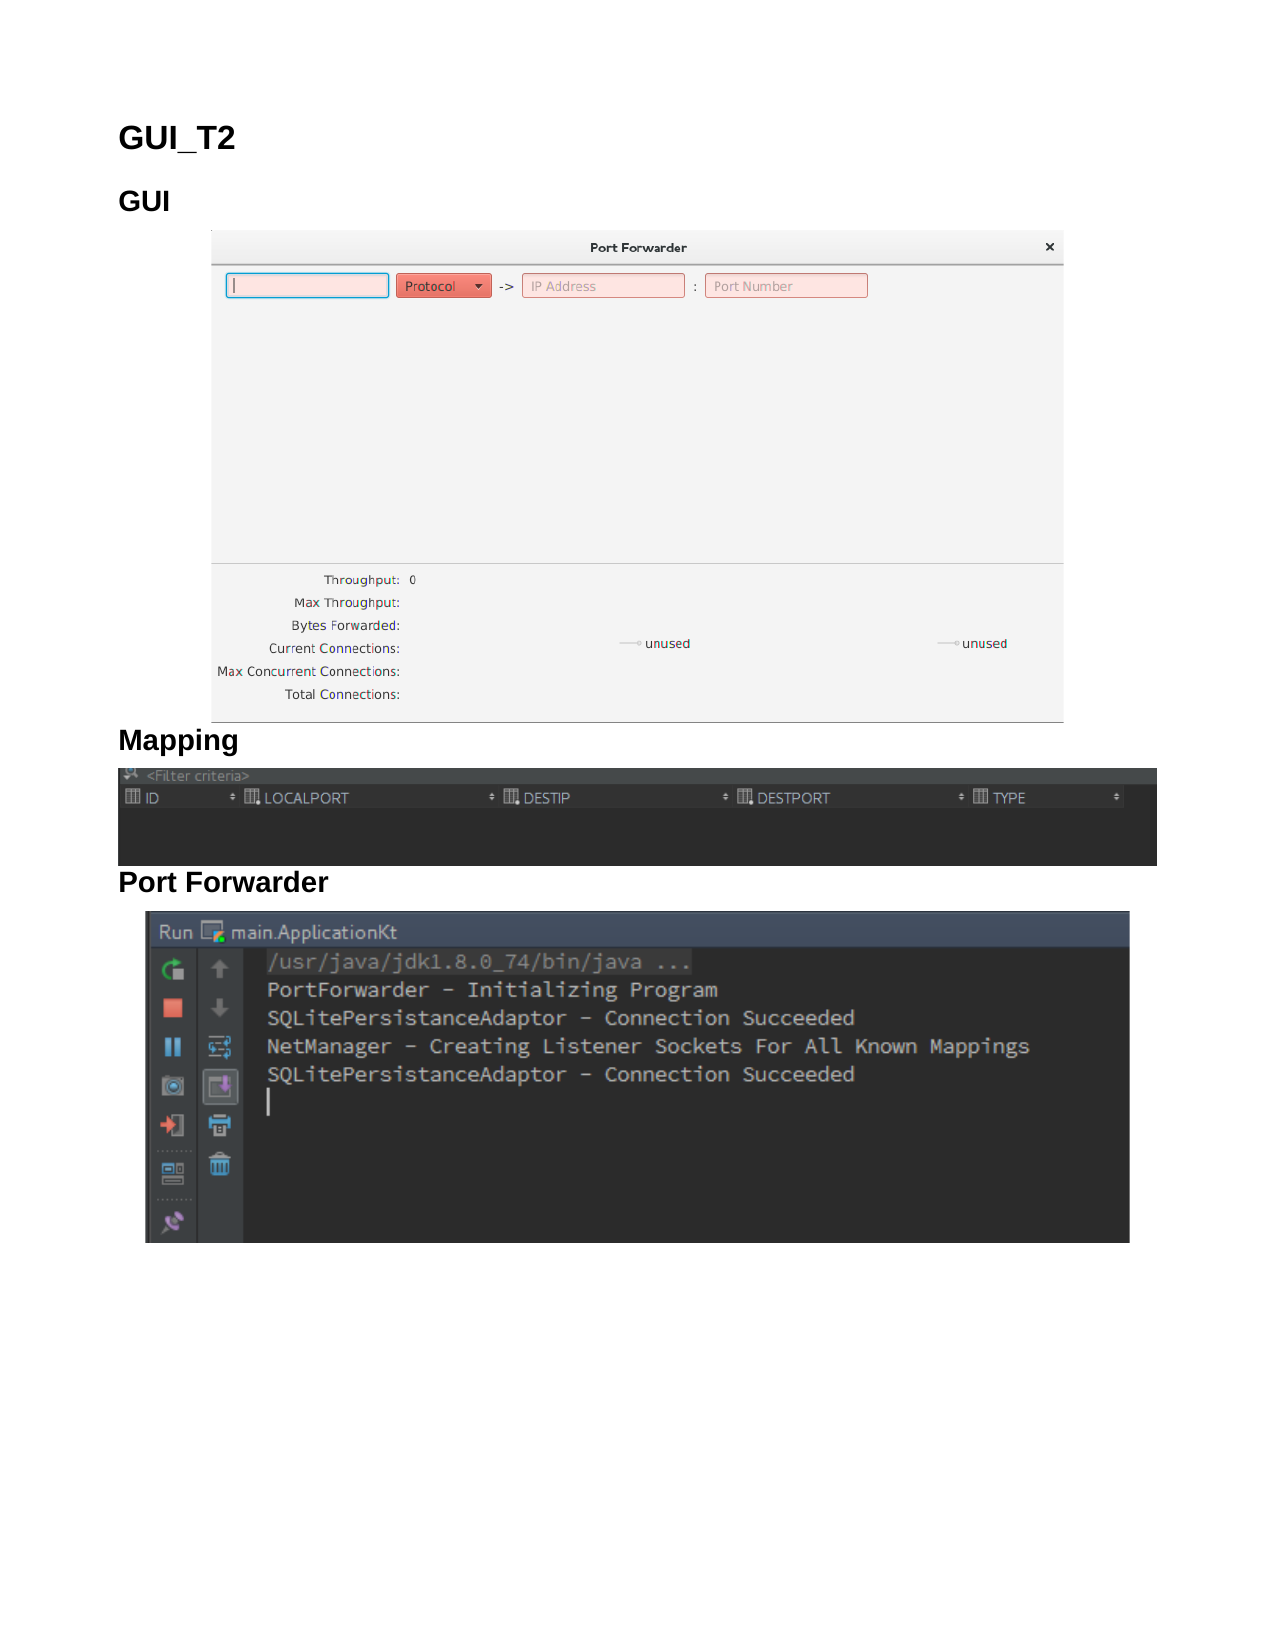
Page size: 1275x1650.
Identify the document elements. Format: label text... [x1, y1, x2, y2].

subtitle Mapping [118, 245, 1157, 756]
subtitle Port Forwarder [118, 866, 1157, 899]
picture [118, 768, 1157, 866]
picture [145, 911, 1130, 1243]
picture [211, 230, 1064, 723]
subtitle GUI [118, 184, 1157, 218]
subtitle GUI_T2 [118, 118, 1157, 157]
